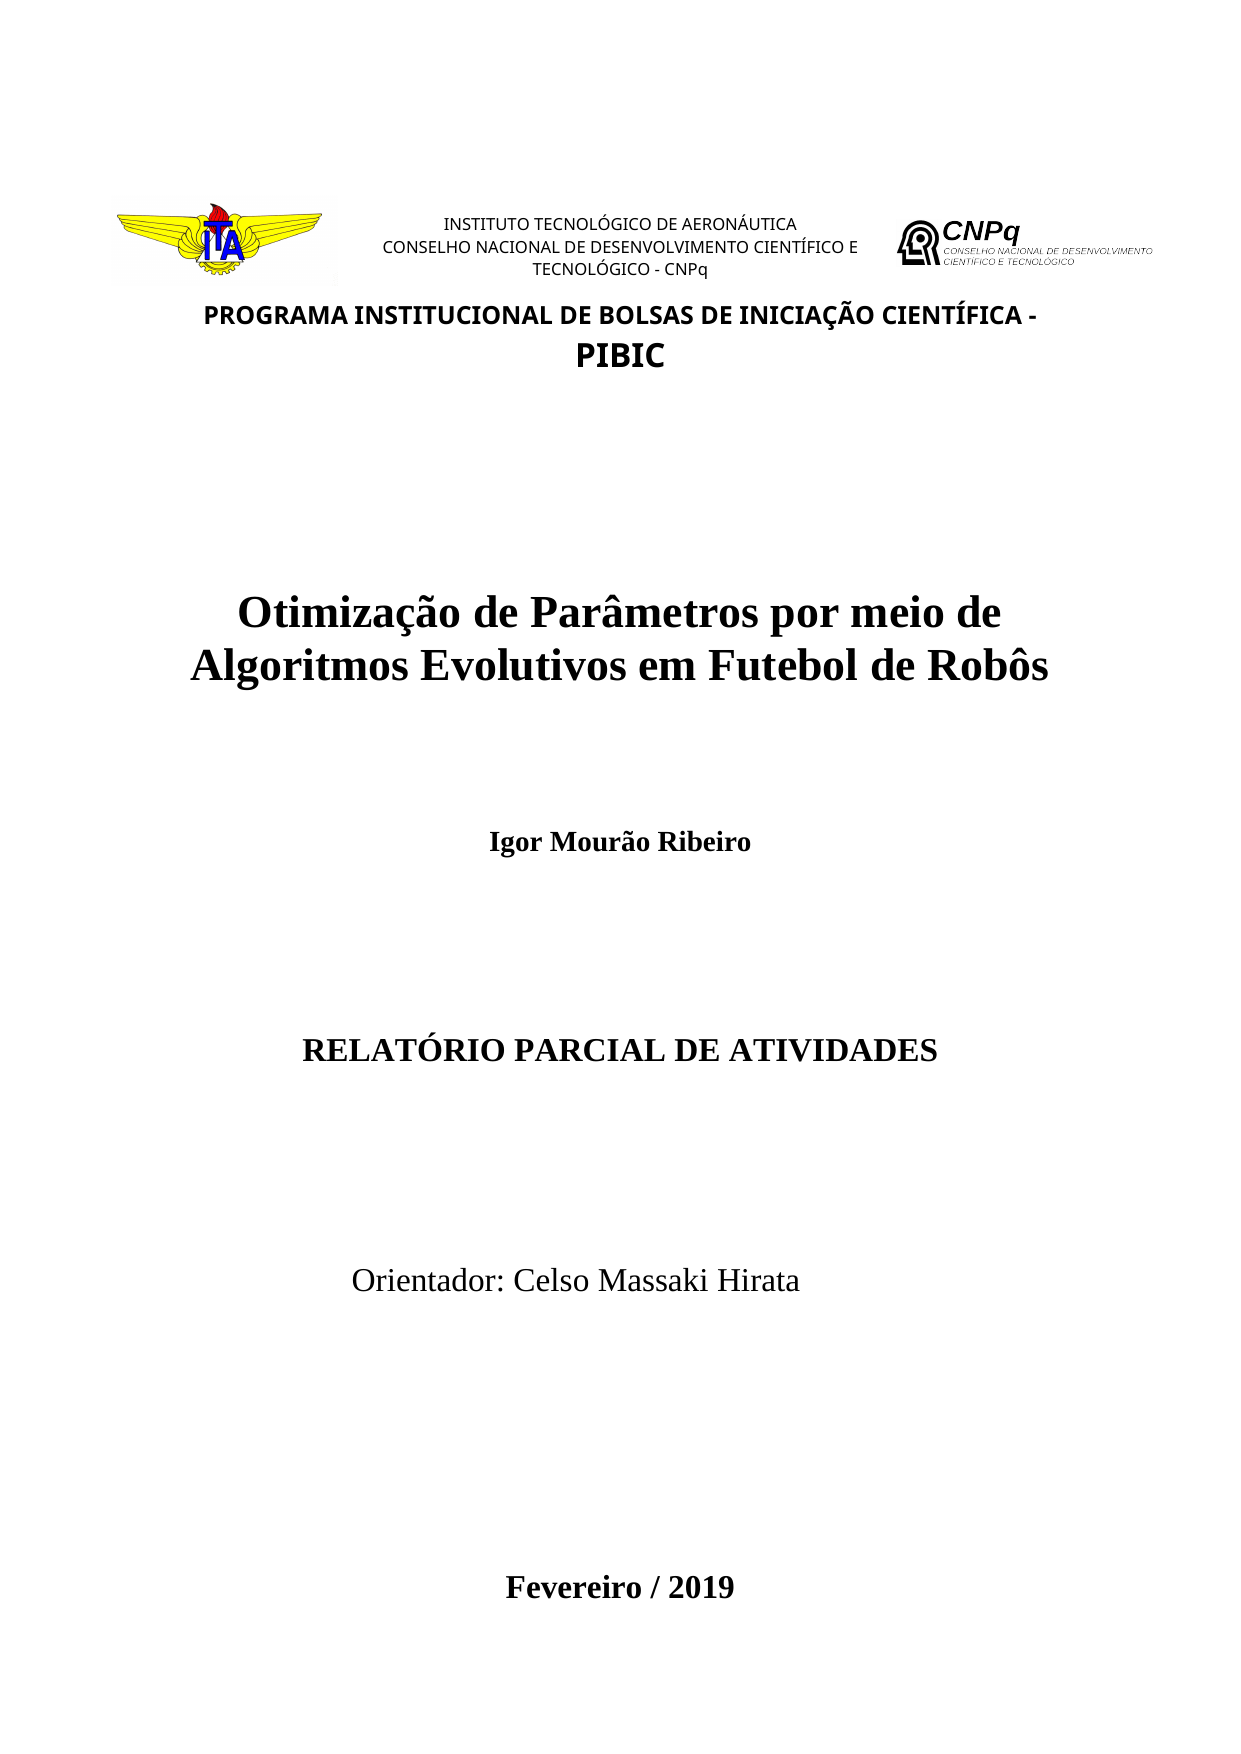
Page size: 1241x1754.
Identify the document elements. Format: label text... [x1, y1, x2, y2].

text Fevereiro / 2019 [177, 1567, 1063, 1605]
table_header INSTITUTO TECNOLÓGICO DE AERONÁUTICA CONSELHO NACIONAL DE DESENVOLVIMENTO CIENTÍFICO E TECNOLÓGICO - CNPq [354, 196, 886, 298]
table_header [886, 196, 1167, 298]
text PROGRAMA INSTITUCIONAL DE BOLSAS DE INICIAÇÃO CIENTÍFICA - PIBIC [177, 298, 1063, 377]
table_header [103, 196, 354, 298]
text Otimização de Parâmetros por meio de Algoritmos Evolutivos em Futebol de Robôs [177, 584, 1063, 690]
text Orientador: Celso Massaki Hirata [177, 1260, 974, 1298]
text Igor Mourão Ribeiro [177, 824, 1063, 858]
text RELATÓRIO PARCIAL DE ATIVIDADES [177, 1030, 1063, 1068]
